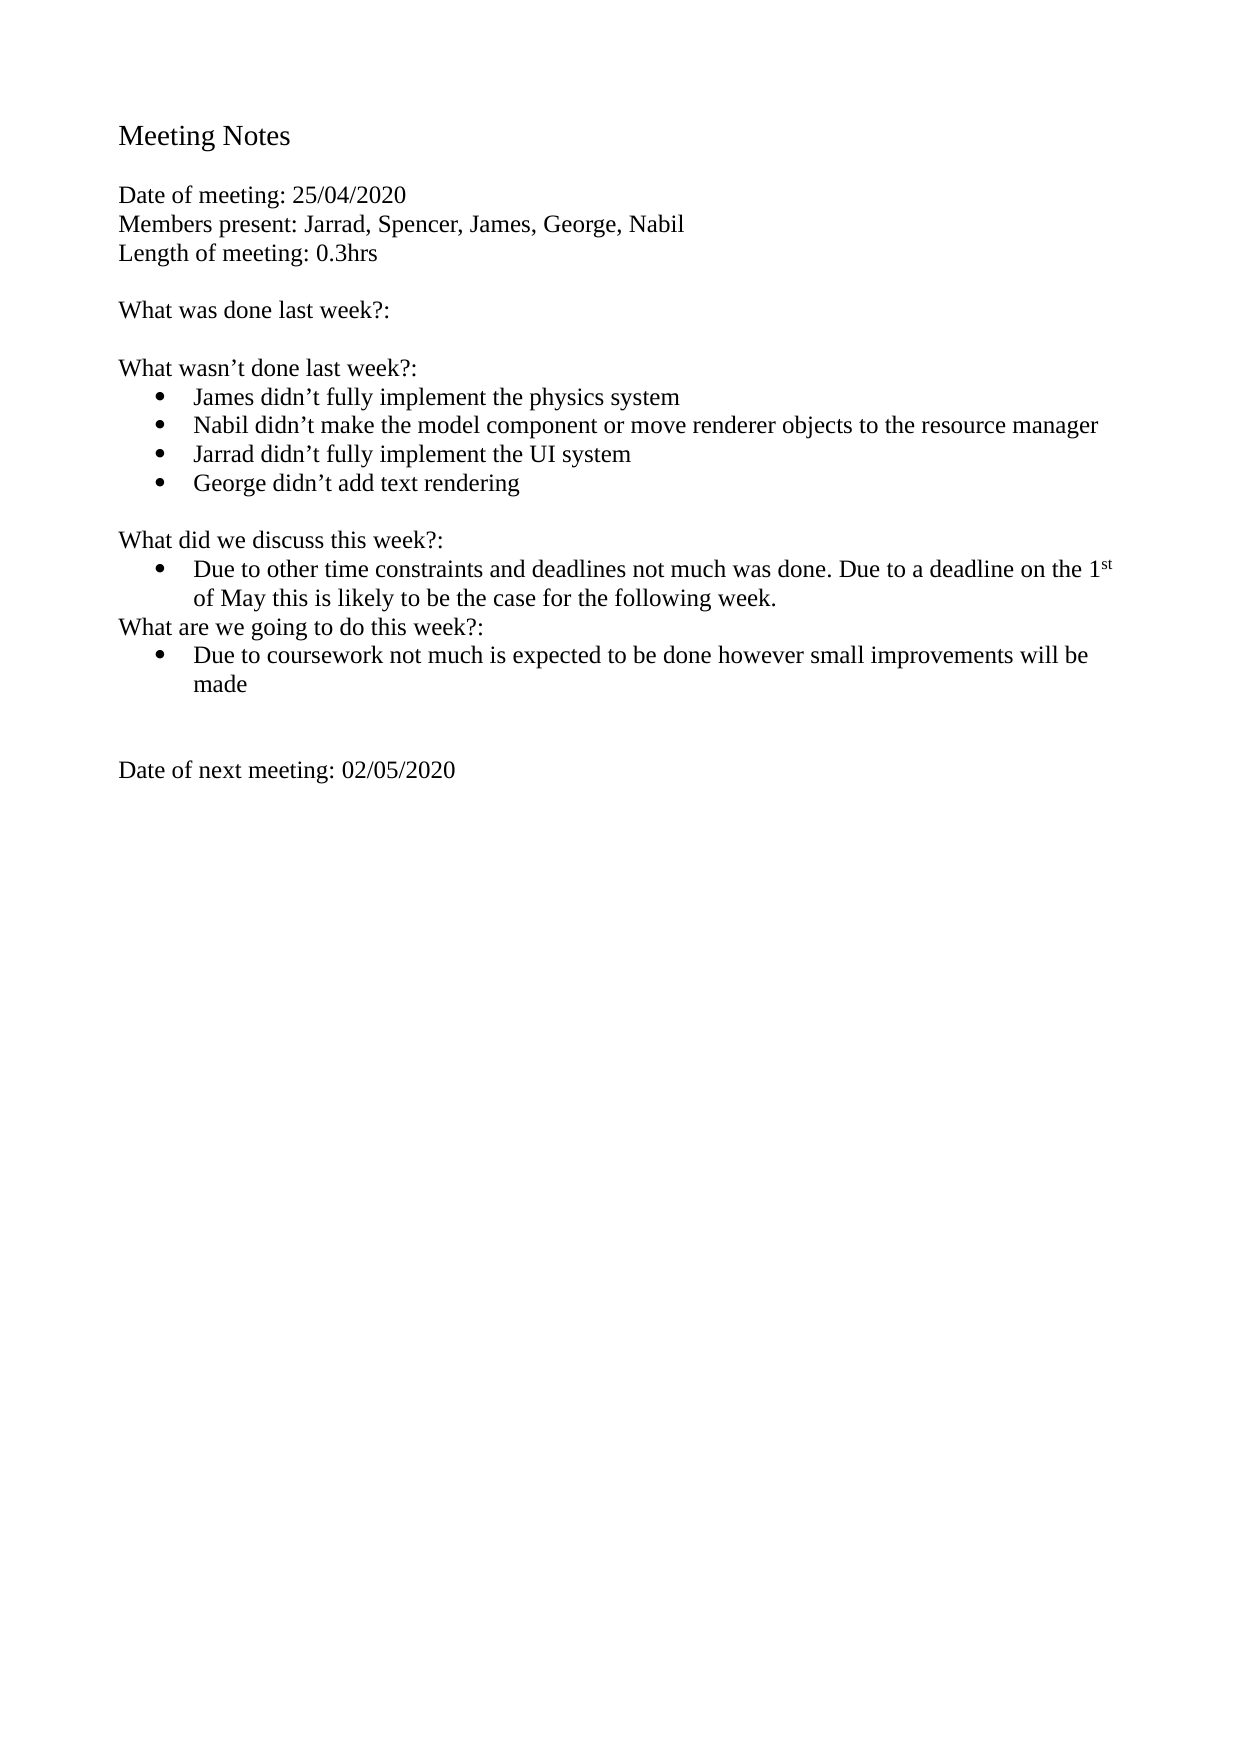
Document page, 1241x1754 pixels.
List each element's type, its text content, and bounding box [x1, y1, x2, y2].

text What are we going to do this week?: [118, 612, 1122, 640]
text What was done last week?: [118, 295, 1122, 324]
list George didn’t add text rendering [156, 468, 1122, 497]
text Meeting Notes [118, 118, 1122, 152]
list Due to coursework not much is expected to be done however small improvements will be made [156, 640, 1122, 698]
text Length of meeting: 0.3hrs [118, 238, 1122, 267]
list James didn’t fully implement the physics system [156, 382, 1122, 410]
text Date of next meeting: 02/05/2020 [118, 755, 1122, 784]
text What wasn’t done last week?: [118, 353, 1122, 382]
list Jarrad didn’t fully implement the UI system [156, 439, 1122, 468]
text What did we discuss this week?: [118, 525, 1122, 554]
text Members present: Jarrad, Spencer, James, George, Nabil [118, 209, 1122, 238]
list Due to other time constraints and deadlines not much was done. Due to a deadline on the 1st of May this is likely to be the case for the following week. [156, 554, 1122, 612]
text Date of meeting: 25/04/2020 [118, 180, 1122, 209]
list Nabil didn’t make the model component or move renderer objects to the resource manager [156, 410, 1122, 439]
